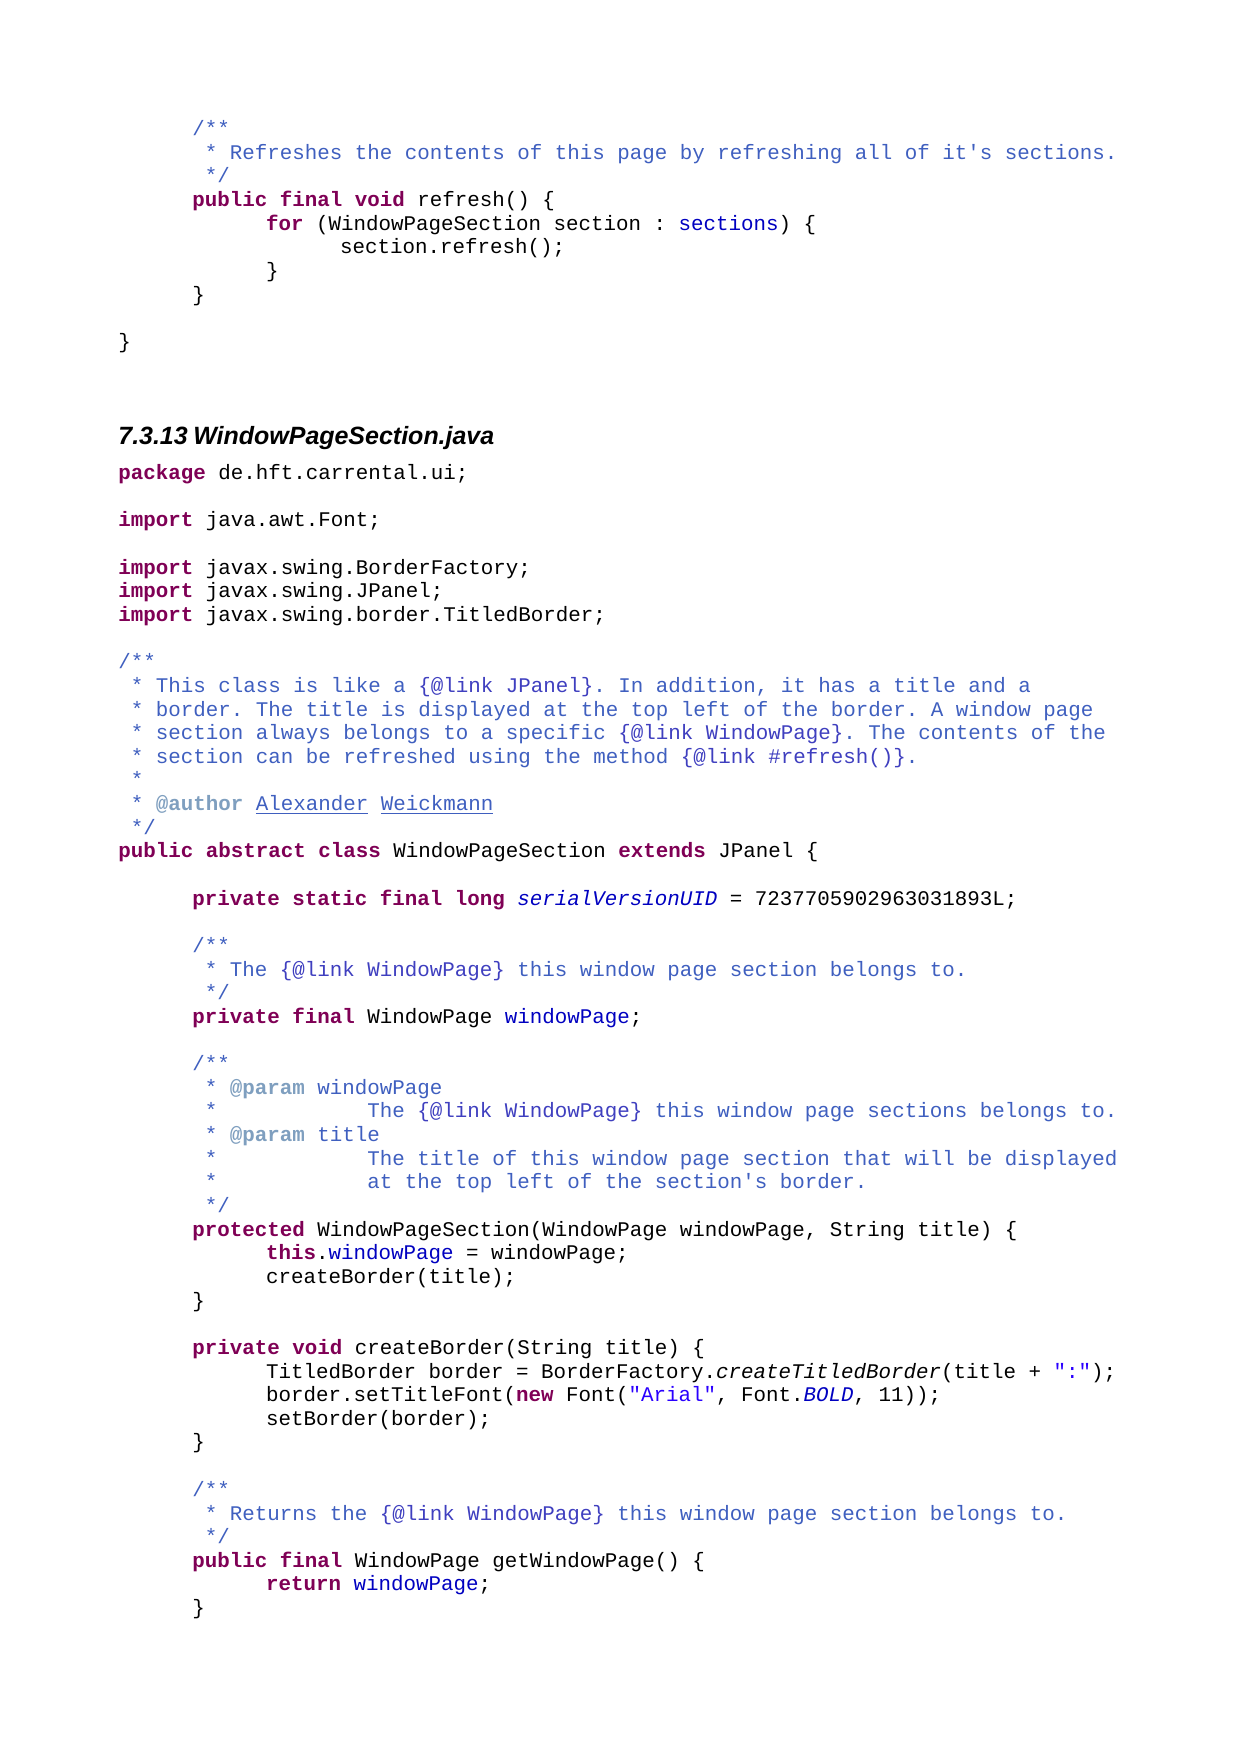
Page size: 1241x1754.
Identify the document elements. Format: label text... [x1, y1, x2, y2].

text } [118, 1432, 1122, 1455]
text import javax.swing.BorderFactory; [118, 557, 1122, 580]
subtitle WindowPageSection.java [118, 421, 1122, 449]
text return windowPage; [118, 1573, 1122, 1597]
text } [118, 260, 1122, 284]
text private void createBorder(String title) { [118, 1337, 1122, 1361]
text public abstract class WindowPageSection extends JPanel { [118, 840, 1122, 864]
text */ [118, 817, 1122, 840]
text * The {@link WindowPage} this window page sections belongs to. [118, 1101, 1122, 1124]
text * [118, 769, 1122, 793]
text */ [118, 1526, 1122, 1550]
text * section can be refreshed using the method {@link #refresh()}. [118, 746, 1122, 769]
text * @param windowPage [118, 1077, 1122, 1101]
text */ [118, 165, 1122, 189]
text * This class is like a {@link JPanel}. In addition, it has a title and a [118, 675, 1122, 698]
text import javax.swing.border.TitledBorder; [118, 604, 1122, 628]
text public final void refresh() { [118, 189, 1122, 213]
text * Refreshes the contents of this page by refreshing all of it's sections. [118, 142, 1122, 165]
text /** [118, 651, 1122, 675]
text * Returns the {@link WindowPage} this window page section belongs to. [118, 1502, 1122, 1526]
text setBorder(border); [118, 1408, 1122, 1432]
text * The {@link WindowPage} this window page section belongs to. [118, 959, 1122, 982]
text import java.awt.Font; [118, 509, 1122, 533]
text * at the top left of the section's border. [118, 1171, 1122, 1195]
text * section always belongs to a specific {@link WindowPage}. The contents of the [118, 722, 1122, 746]
text TitledBorder border = BorderFactory.createTitledBorder(title + ":"); [118, 1361, 1122, 1384]
text border.setTitleFont(new Font("Arial", Font.BOLD, 11)); [118, 1384, 1122, 1408]
text this.windowPage = windowPage; [118, 1242, 1122, 1266]
text package de.hft.carrental.ui; [118, 462, 1122, 486]
text */ [118, 982, 1122, 1006]
text protected WindowPageSection(WindowPage windowPage, String title) { [118, 1219, 1122, 1242]
text * The title of this window page section that will be displayed [118, 1148, 1122, 1171]
text private final WindowPage windowPage; [118, 1006, 1122, 1029]
text private static final long serialVersionUID = 7237705902963031893L; [118, 888, 1122, 911]
text } [118, 284, 1122, 307]
text /** [118, 1479, 1122, 1502]
text */ [118, 1195, 1122, 1219]
text /** [118, 1053, 1122, 1077]
text /** [118, 935, 1122, 959]
text /** [118, 118, 1122, 142]
text * border. The title is displayed at the top left of the border. A window page [118, 698, 1122, 722]
text createBorder(title); [118, 1266, 1122, 1290]
text } [118, 1597, 1122, 1621]
text for (WindowPageSection section : sections) { [118, 213, 1122, 236]
text * @author Alexander Weickmann [118, 793, 1122, 817]
text section.refresh(); [118, 236, 1122, 260]
text import javax.swing.JPanel; [118, 580, 1122, 604]
text public final WindowPage getWindowPage() { [118, 1550, 1122, 1573]
text } [118, 331, 1122, 354]
text * @param title [118, 1124, 1122, 1148]
text } [118, 1290, 1122, 1313]
